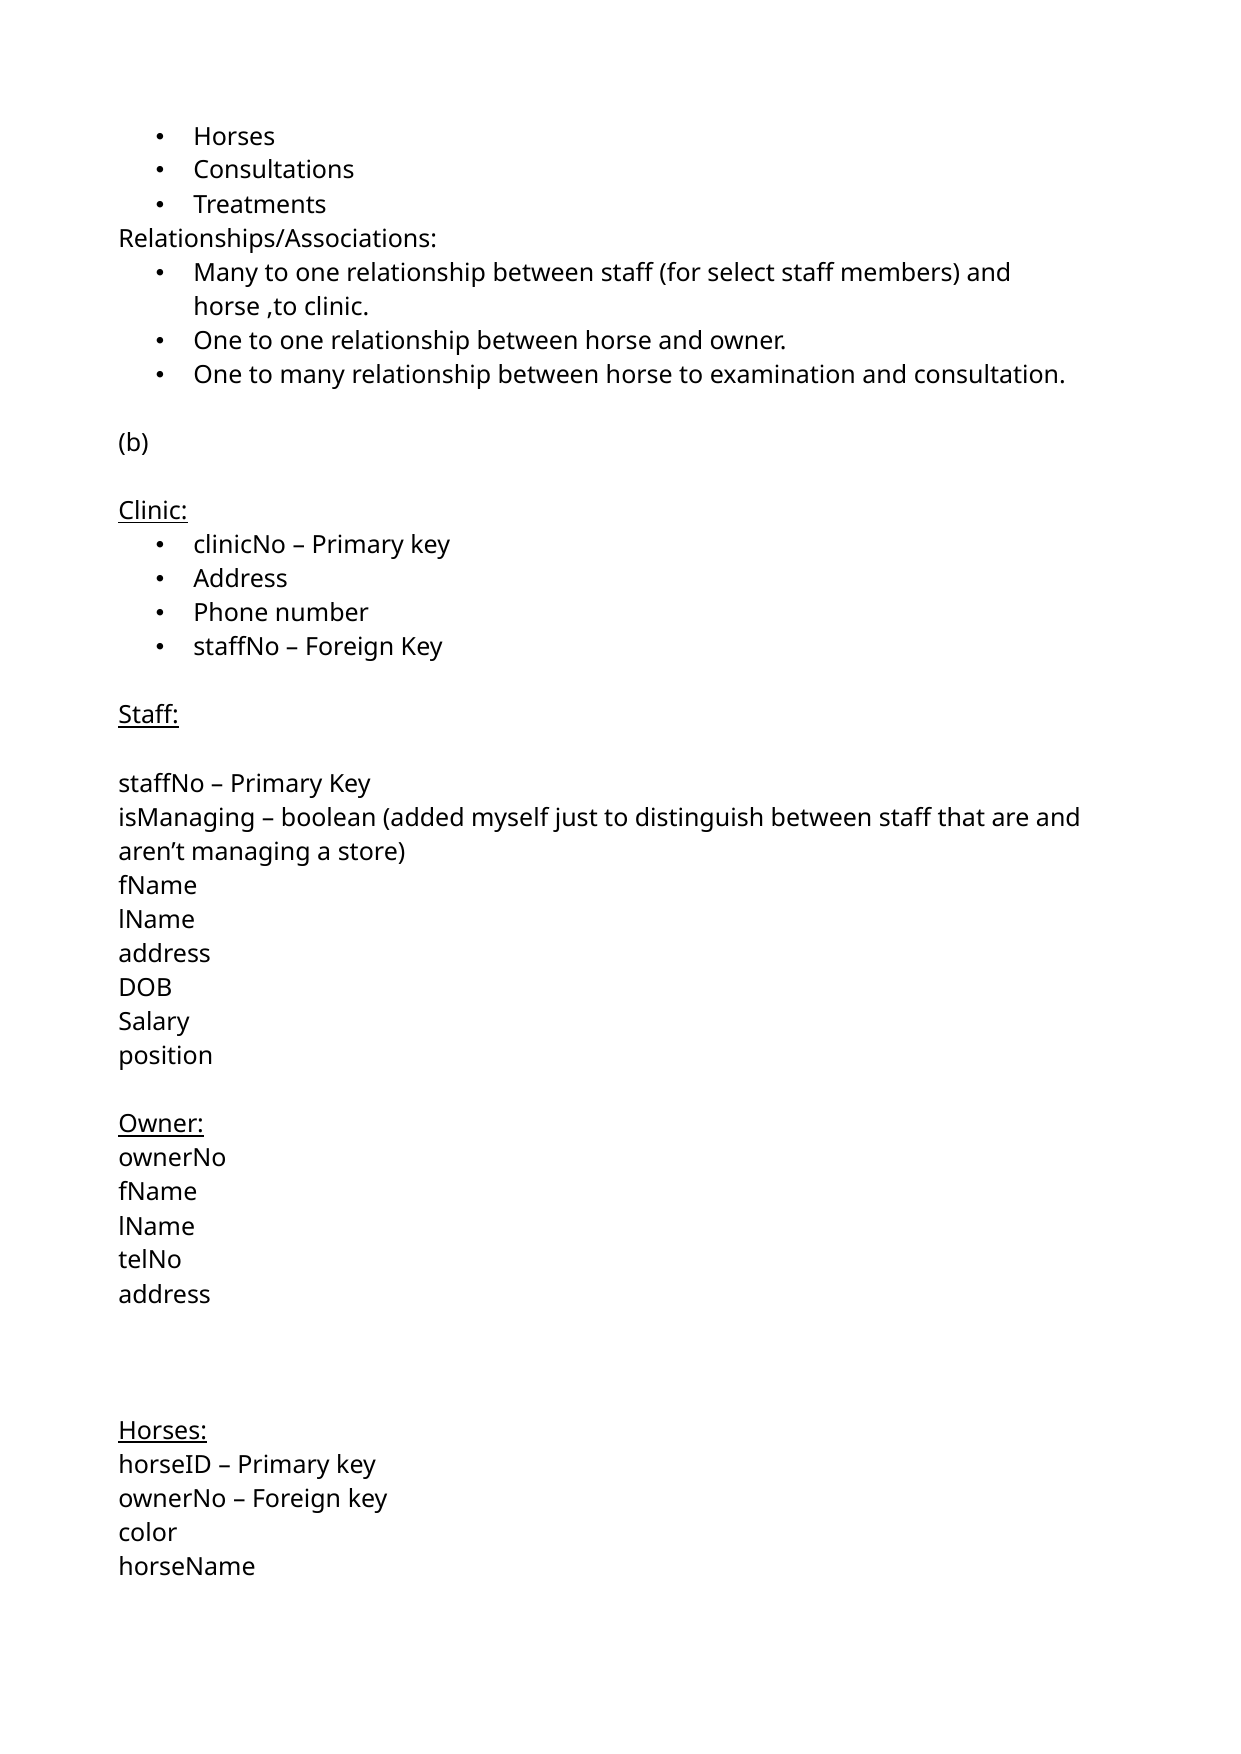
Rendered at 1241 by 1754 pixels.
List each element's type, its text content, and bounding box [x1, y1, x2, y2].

text Relationships/Associations: [118, 220, 1122, 254]
text (b) [118, 425, 1122, 459]
text Salary [118, 1004, 1122, 1038]
text Horses: [118, 1412, 1122, 1447]
text ownerNo [118, 1140, 1122, 1174]
text horseID – Primary key [118, 1447, 1122, 1481]
list Horses [156, 118, 1122, 152]
list One to many relationship between horse to examination and consultation. [156, 357, 1122, 391]
text lName [118, 1208, 1122, 1242]
list staffNo – Foreign Key [156, 629, 1122, 663]
text color [118, 1515, 1122, 1549]
text staffNo – Primary Key [118, 765, 1122, 799]
text DOB [118, 970, 1122, 1004]
text telNo [118, 1242, 1122, 1276]
text position [118, 1038, 1122, 1072]
text fName [118, 867, 1122, 902]
list Address [156, 561, 1122, 595]
list Treatments [156, 186, 1122, 220]
text Clinic: [118, 493, 1122, 527]
text address [118, 936, 1122, 970]
text address [118, 1276, 1122, 1310]
text fName [118, 1174, 1122, 1208]
text isManaging – boolean (added myself just to distinguish between staff that are and aren’t managing a store) [118, 799, 1122, 867]
text Owner: [118, 1106, 1122, 1140]
text horseName [118, 1549, 1122, 1583]
list Consultations [156, 152, 1122, 186]
text lName [118, 902, 1122, 936]
list Phone number [156, 595, 1122, 629]
text ownerNo – Foreign key [118, 1481, 1122, 1515]
list One to one relationship between horse and owner. [156, 322, 1122, 357]
list clinicNo – Primary key [156, 527, 1122, 561]
text Staff: [118, 697, 1122, 731]
list Many to one relationship between staff (for select staff members) and horse ,to clinic. [156, 254, 1122, 322]
